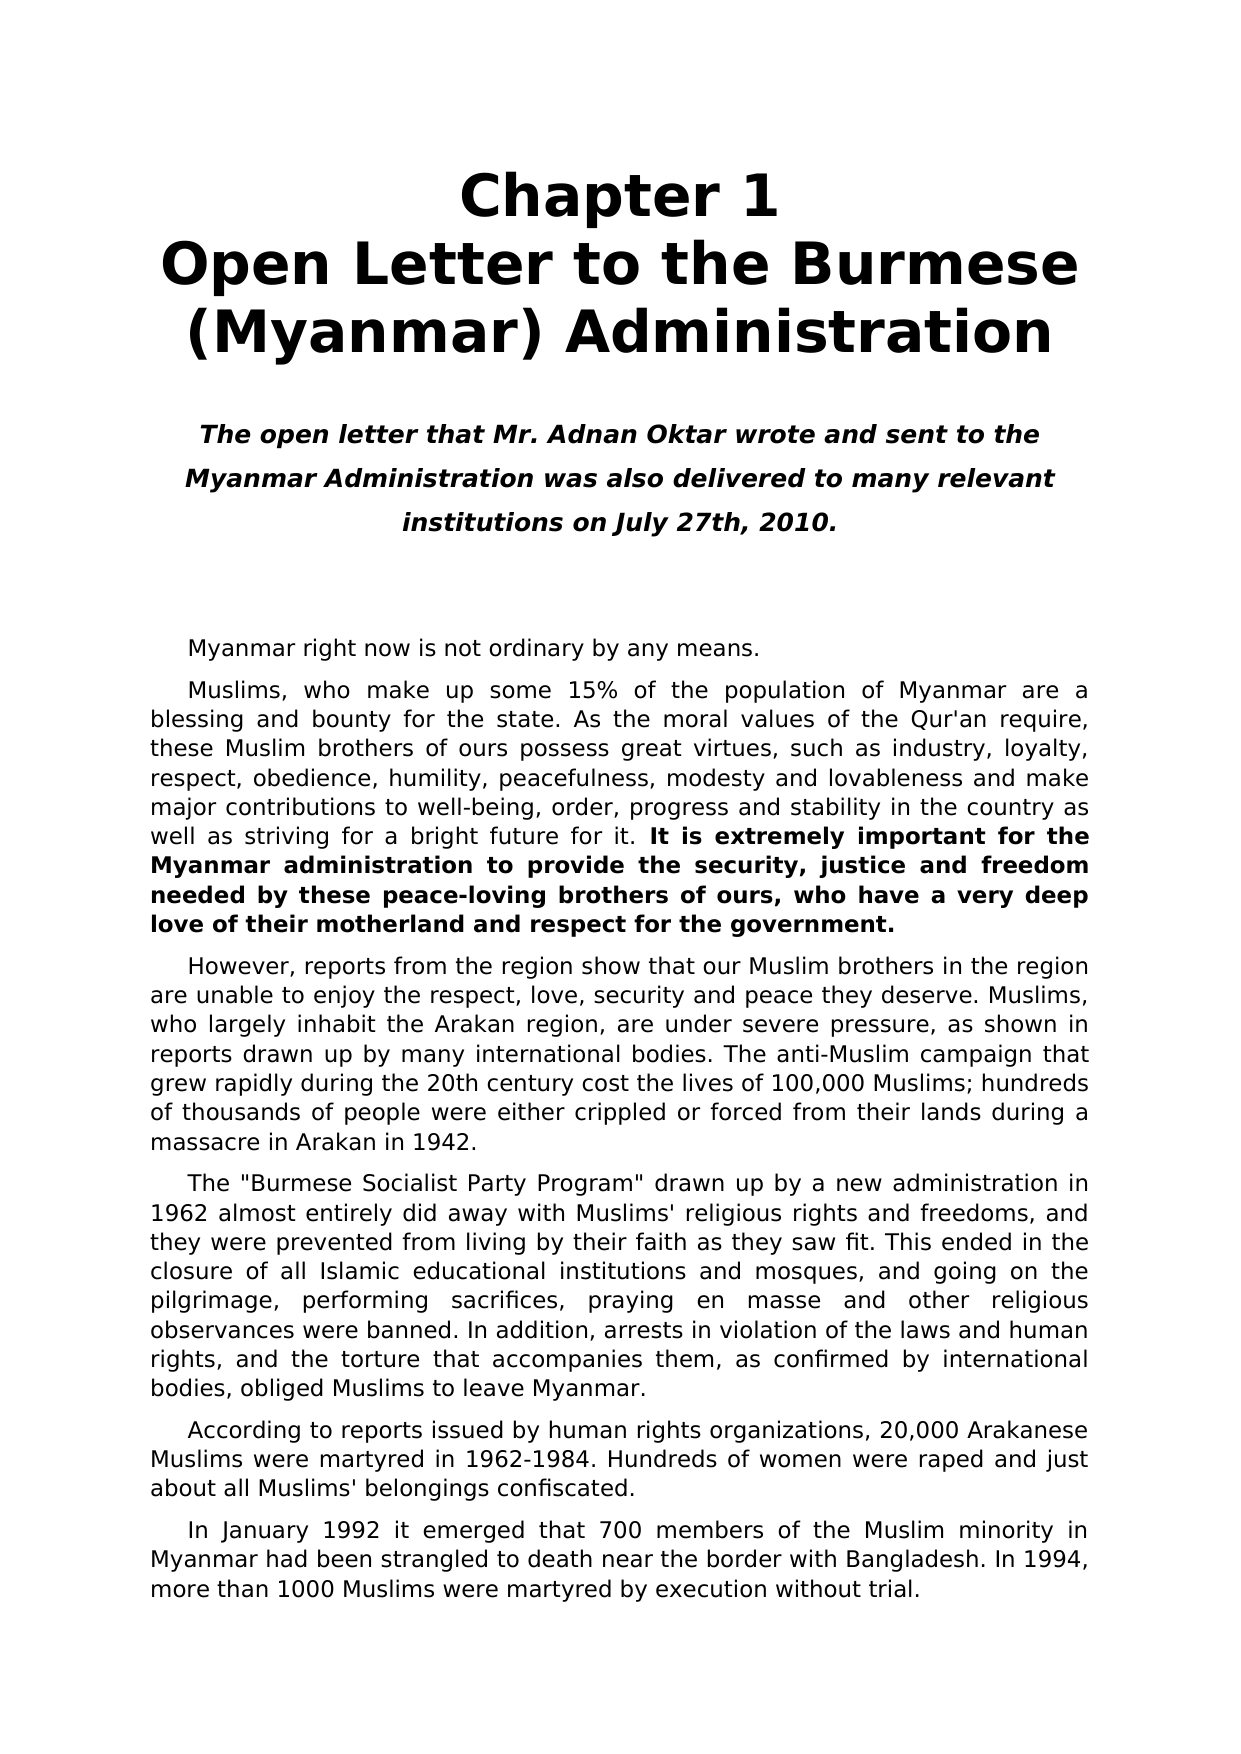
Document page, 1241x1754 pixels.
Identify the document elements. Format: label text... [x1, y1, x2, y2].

text The open letter that Mr. Adnan Oktar wrote and sent to the Myanmar Administration was also delivered to many relevant institutions on July 27th, 2010. [150, 421, 1090, 537]
text According to reports issued by human rights organizations, 20,000 Arakanese Muslims were martyred in 1962-1984. Hundreds of women were raped and just about all Muslims' belongings confiscated. [150, 1417, 1090, 1502]
text However, reports from the region show that our Muslim brothers in the region are unable to enjoy the respect, love, security and peace they deserve. Muslims, who largely inhabit the Arakan region, are under severe pressure, as shown in reports drawn up by many international bodies. The anti-Muslim campaign that grew rapidly during the 20th century cost the lives of 100,000 Muslims; hundreds of thousands of people were either crippled or forced from their lands during a massacre in Arakan in 1942. [150, 953, 1090, 1155]
text The "Burmese Socialist Party Program" drawn up by a new administration in 1962 almost entirely did away with Muslims' religious rights and freedoms, and they were prevented from living by their faith as they saw fit. This ended in the closure of all Islamic educational institutions and mosques, and going on the pilgrimage, performing sacrifices, praying en masse and other religious observances were banned. In addition, arrests in violation of the laws and human rights, and the torture that accompanies them, as confirmed by international bodies, obliged Muslims to leave Myanmar. [150, 1170, 1090, 1402]
text Muslims, who make up some 15% of the population of Myanmar are a blessing and bounty for the state. As the moral values of the Qur'an require, these Muslim brothers of ours possess great virtues, such as industry, loyalty, respect, obedience, humility, peacefulness, modesty and lovableness and make major contributions to well-being, order, progress and stability in the country as well as striving for a bright future for it. It is extremely important for the Myanmar administration to provide the security, justice and freedom needed by these peace-loving brothers of ours, who have a very deep love of their motherland and respect for the government. [150, 677, 1090, 938]
text In January 1992 it emerged that 700 members of the Muslim minority in Myanmar had been strangled to death near the border with Bangladesh. In 1994, more than 1000 Muslims were martyred by execution without trial. [150, 1517, 1090, 1603]
subtitle Chapter 1 Open Letter to the Burmese (Myanmar) Administration [150, 162, 1090, 366]
text Myanmar right now is not ordinary by any means. [150, 635, 1090, 662]
